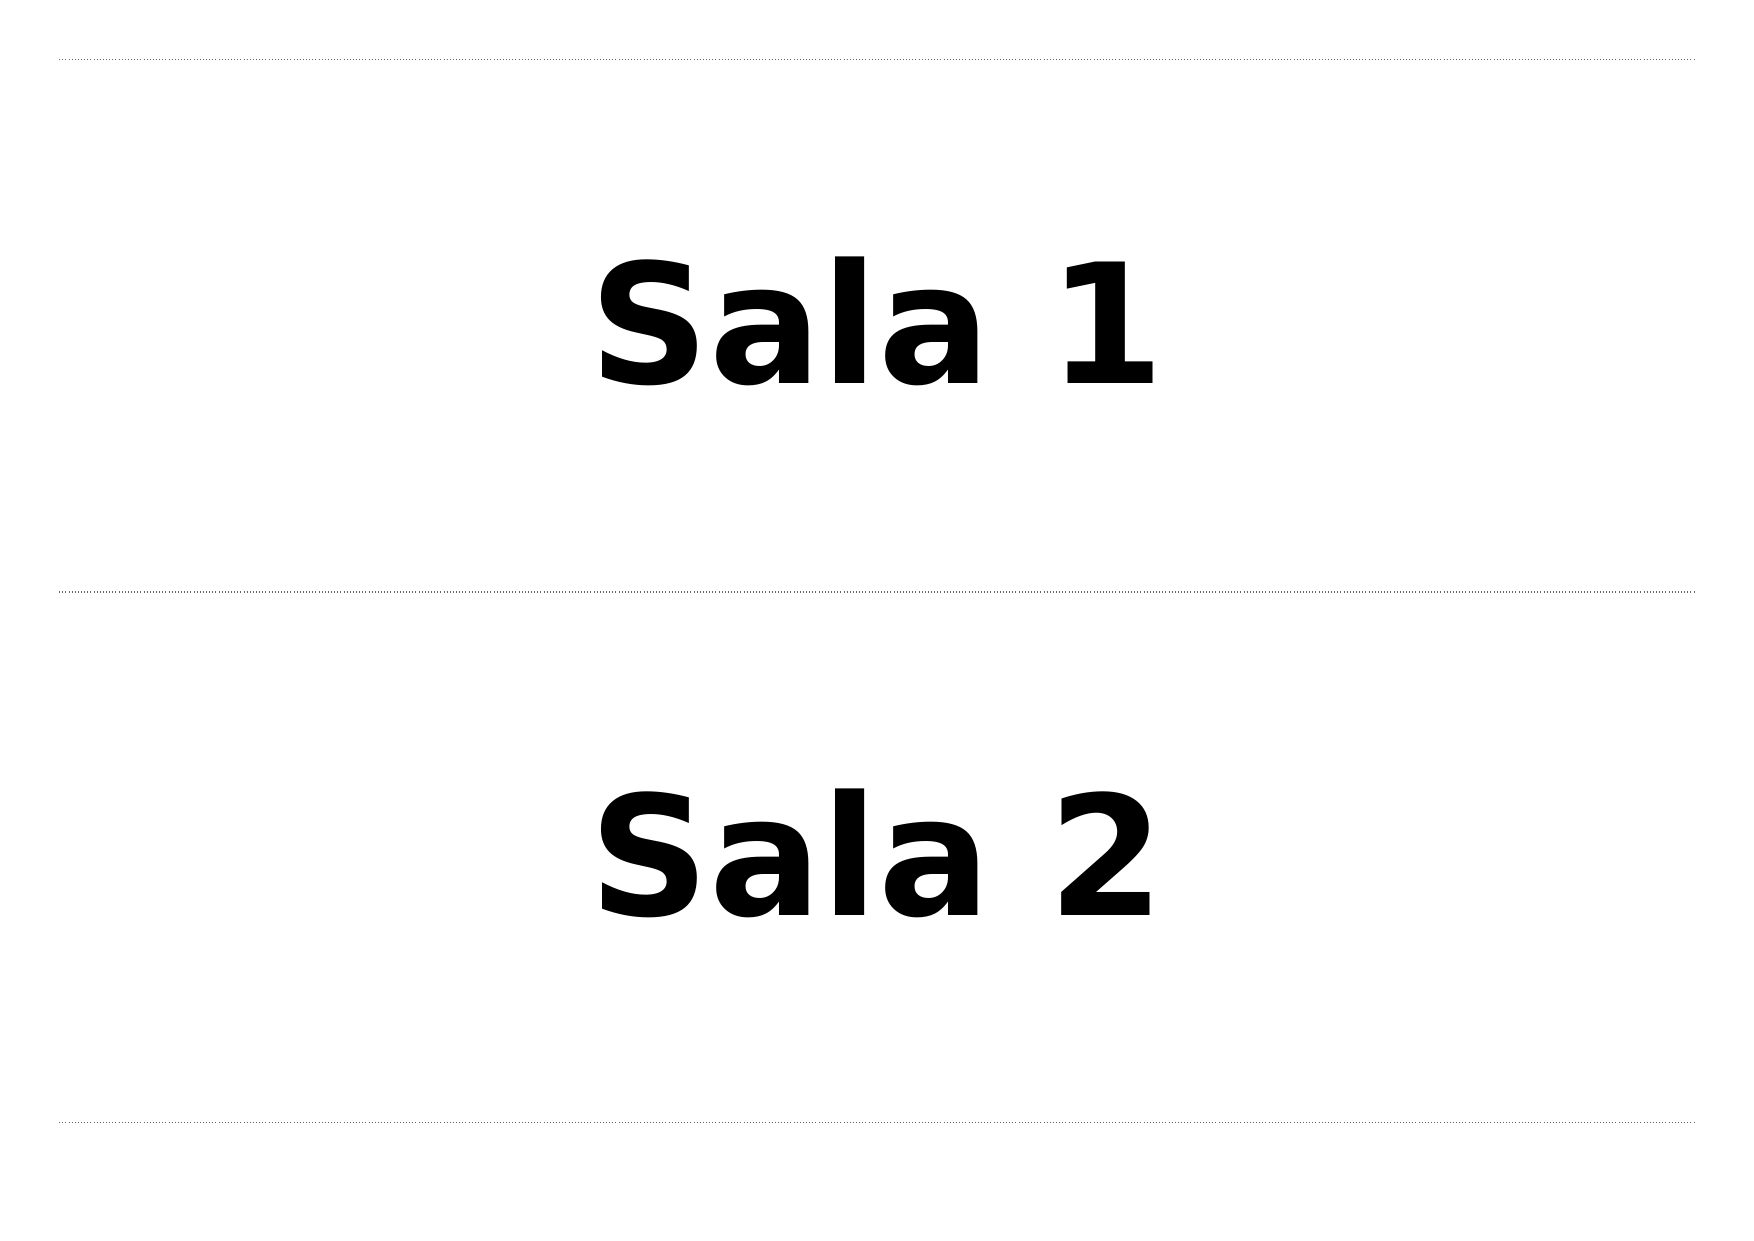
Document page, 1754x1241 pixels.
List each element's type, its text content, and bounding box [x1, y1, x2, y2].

table_cell Sala 1 [59, 59, 1695, 591]
table_cell Sala 2 [59, 591, 1695, 1122]
